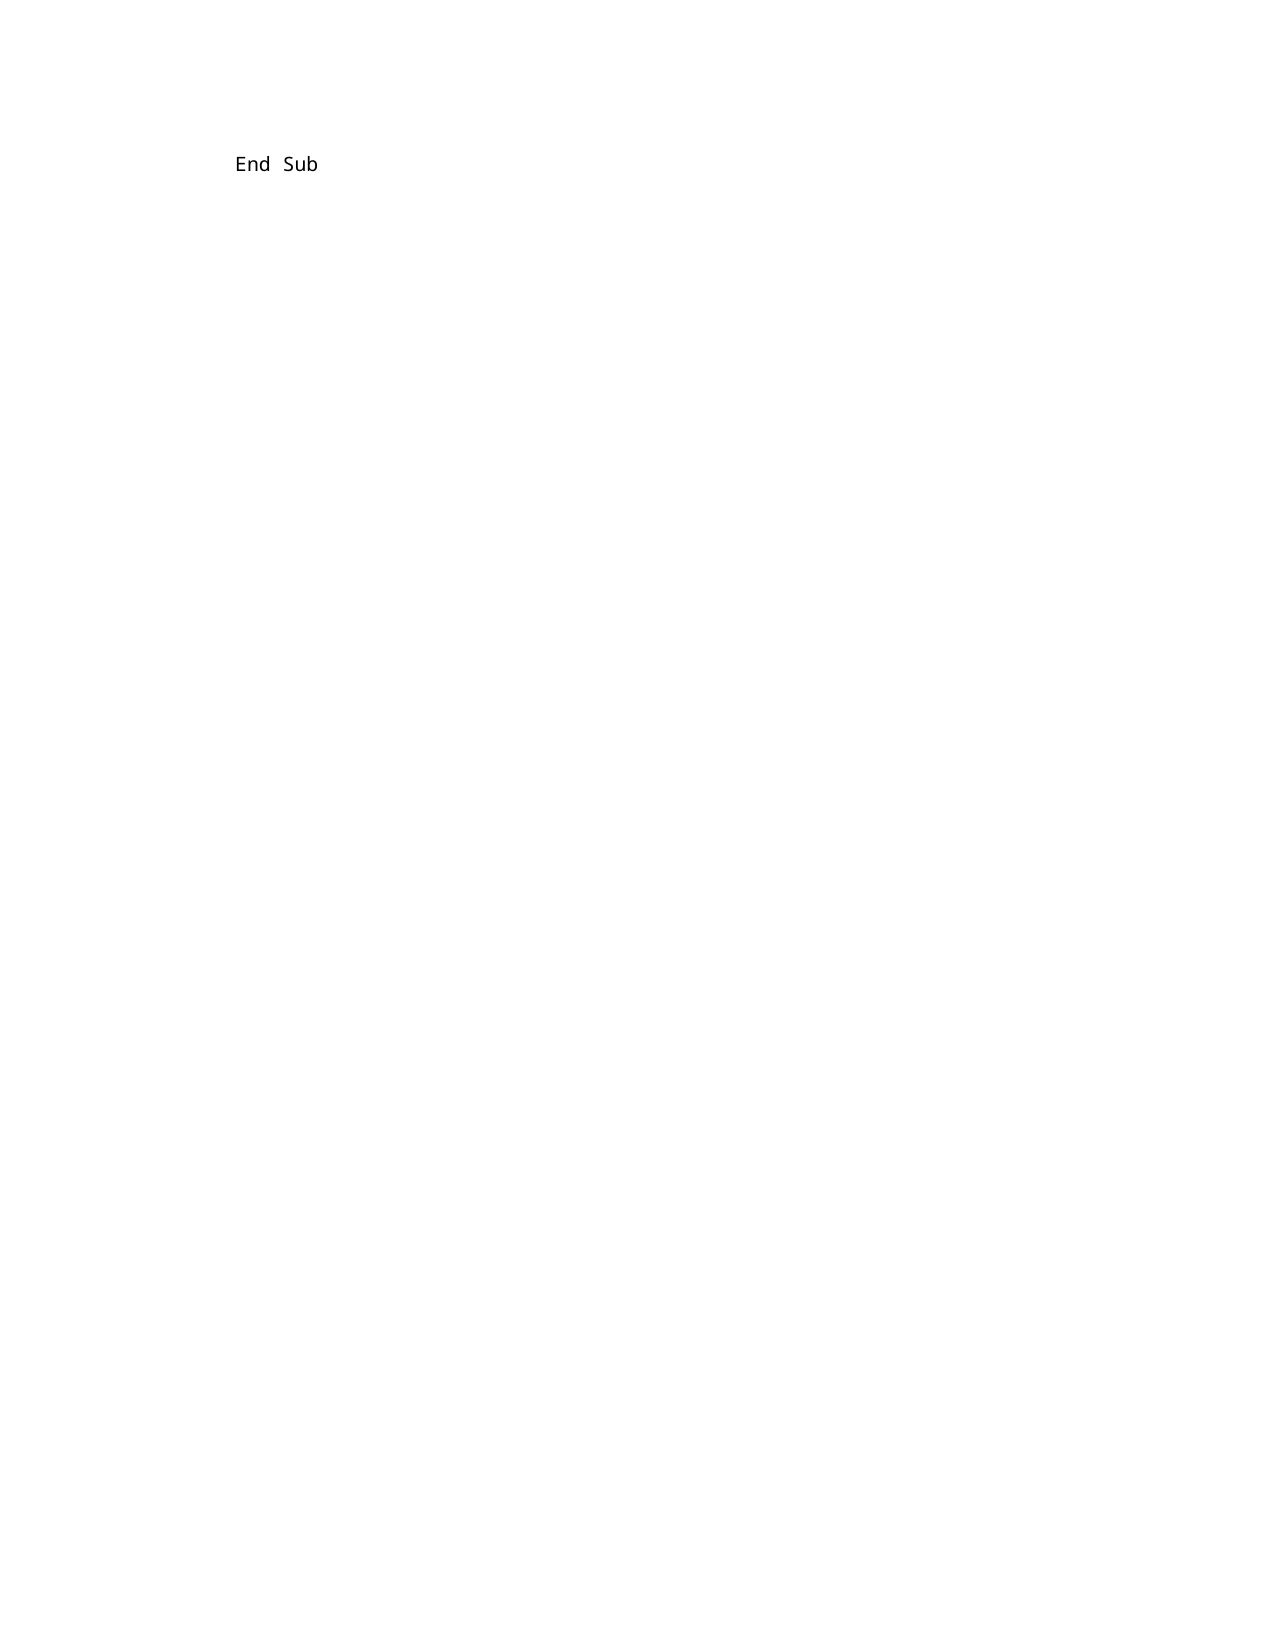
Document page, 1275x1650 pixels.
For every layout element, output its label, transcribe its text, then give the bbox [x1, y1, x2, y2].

text End Sub [187, 150, 1087, 177]
